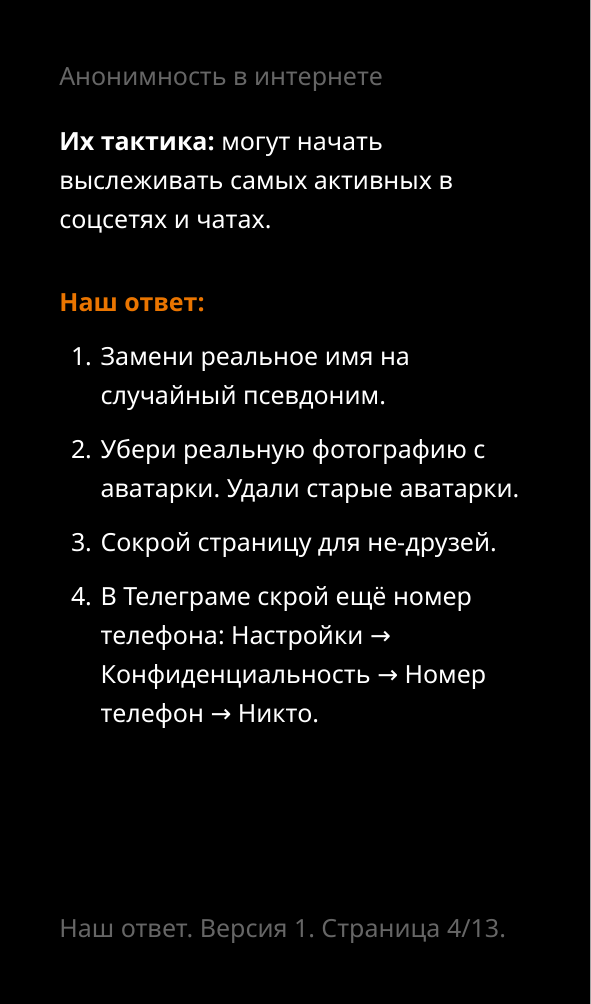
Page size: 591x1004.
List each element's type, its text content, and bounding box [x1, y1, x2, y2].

list В Телеграме скрой ещё номер телефона: Настройки → Конфиденциальность → Номер телефон → Никто. [71, 578, 531, 730]
text Наш ответ: [59, 285, 531, 319]
list Сокрой страницу для не-друзей. [71, 524, 531, 559]
list Замени реальное имя на случайный псевдоним. [71, 339, 531, 412]
subtitle Анонимность в интернете [59, 59, 531, 93]
text Их тактика: могут начать выслеживать самых активных в соцсетях и чатах. [59, 123, 531, 236]
list Убери реальную фотографию с аватарки. Удали старые аватарки. [71, 432, 531, 505]
